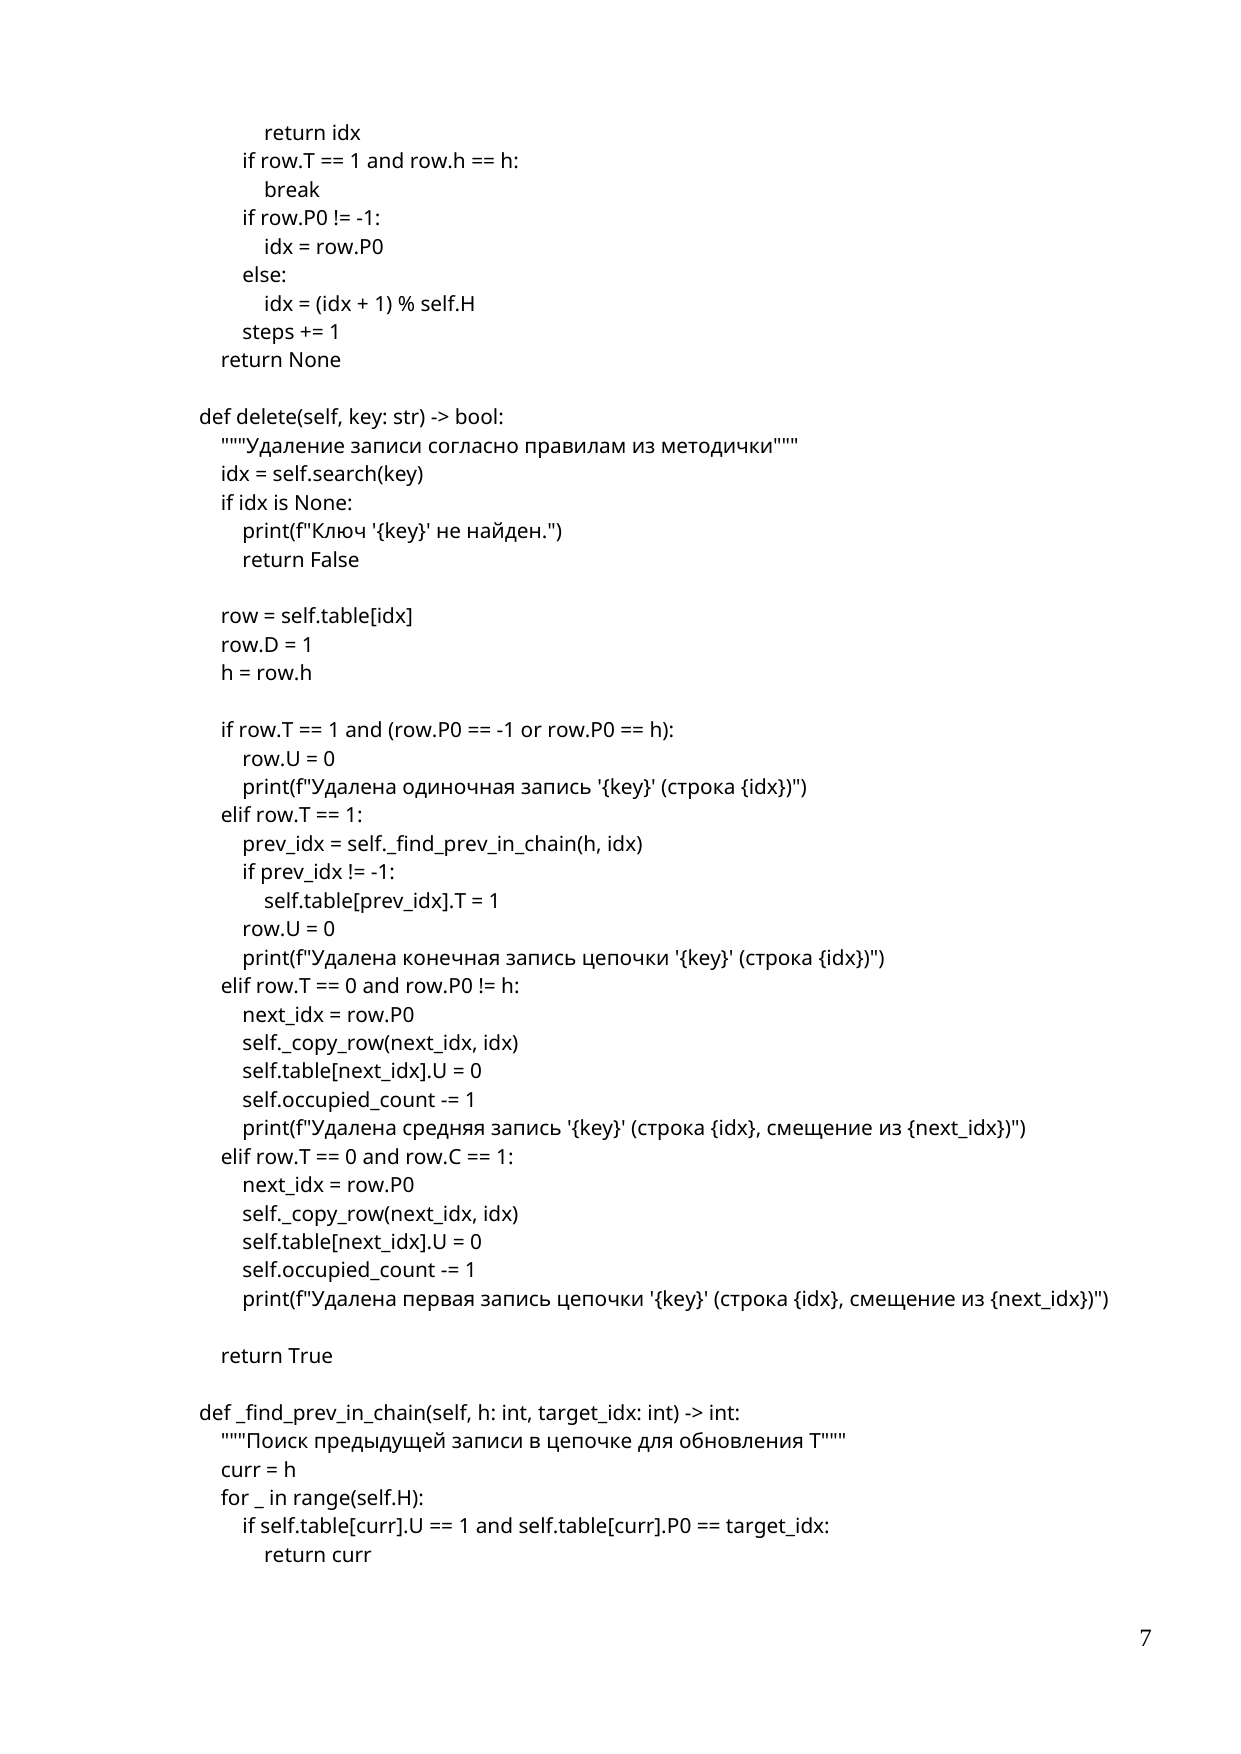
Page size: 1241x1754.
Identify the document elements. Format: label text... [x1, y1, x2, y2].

text if self.table[curr].U == 1 and self.table[curr].P0 == target_idx: [177, 1512, 1152, 1540]
text print(f"Удалена одиночная запись '{key}' (строка {idx})") [177, 772, 1152, 801]
text else: [177, 260, 1152, 289]
text next_idx = row.P0 [177, 1000, 1152, 1028]
text def delete(self, key: str) -> bool: [177, 402, 1152, 431]
text self.table[next_idx].U = 0 [177, 1057, 1152, 1085]
text print(f"Ключ '{key}' не найден.") [177, 516, 1152, 545]
text self.occupied_count -= 1 [177, 1085, 1152, 1113]
text curr = h [177, 1455, 1152, 1483]
text if row.T == 1 and (row.P0 == -1 or row.P0 == h): [177, 715, 1152, 744]
text print(f"Удалена первая запись цепочки '{key}' (строка {idx}, смещение из {next_idx})") [177, 1284, 1152, 1312]
text if prev_idx != -1: [177, 857, 1152, 886]
text next_idx = row.P0 [177, 1170, 1152, 1199]
text row.U = 0 [177, 744, 1152, 772]
text print(f"Удалена конечная запись цепочки '{key}' (строка {idx})") [177, 943, 1152, 971]
text return True [177, 1341, 1152, 1369]
text elif row.T == 0 and row.P0 != h: [177, 971, 1152, 1000]
text return idx [177, 118, 1152, 147]
text idx = (idx + 1) % self.H [177, 289, 1152, 317]
text """Удаление записи согласно правилам из методички""" [177, 431, 1152, 459]
text if idx is None: [177, 488, 1152, 516]
text """Поиск предыдущей записи в цепочке для обновления T""" [177, 1426, 1152, 1455]
text row = self.table[idx] [177, 602, 1152, 630]
text self._copy_row(next_idx, idx) [177, 1199, 1152, 1227]
text elif row.T == 0 and row.C == 1: [177, 1142, 1152, 1170]
text for _ in range(self.H): [177, 1483, 1152, 1512]
text self.table[next_idx].U = 0 [177, 1227, 1152, 1256]
text idx = row.P0 [177, 232, 1152, 260]
text row.D = 1 [177, 630, 1152, 658]
text self.table[prev_idx].T = 1 [177, 886, 1152, 914]
text row.U = 0 [177, 914, 1152, 943]
text prev_idx = self._find_prev_in_chain(h, idx) [177, 829, 1152, 857]
text if row.P0 != -1: [177, 203, 1152, 232]
text return False [177, 545, 1152, 573]
text return curr [177, 1540, 1152, 1568]
text h = row.h [177, 658, 1152, 687]
text self.occupied_count -= 1 [177, 1256, 1152, 1284]
text self._copy_row(next_idx, idx) [177, 1028, 1152, 1057]
text def _find_prev_in_chain(self, h: int, target_idx: int) -> int: [177, 1398, 1152, 1426]
text idx = self.search(key) [177, 459, 1152, 488]
text elif row.T == 1: [177, 801, 1152, 829]
text break [177, 175, 1152, 203]
text steps += 1 [177, 317, 1152, 346]
text return None [177, 346, 1152, 374]
text print(f"Удалена средняя запись '{key}' (строка {idx}, смещение из {next_idx})") [177, 1113, 1152, 1142]
text if row.T == 1 and row.h == h: [177, 147, 1152, 175]
